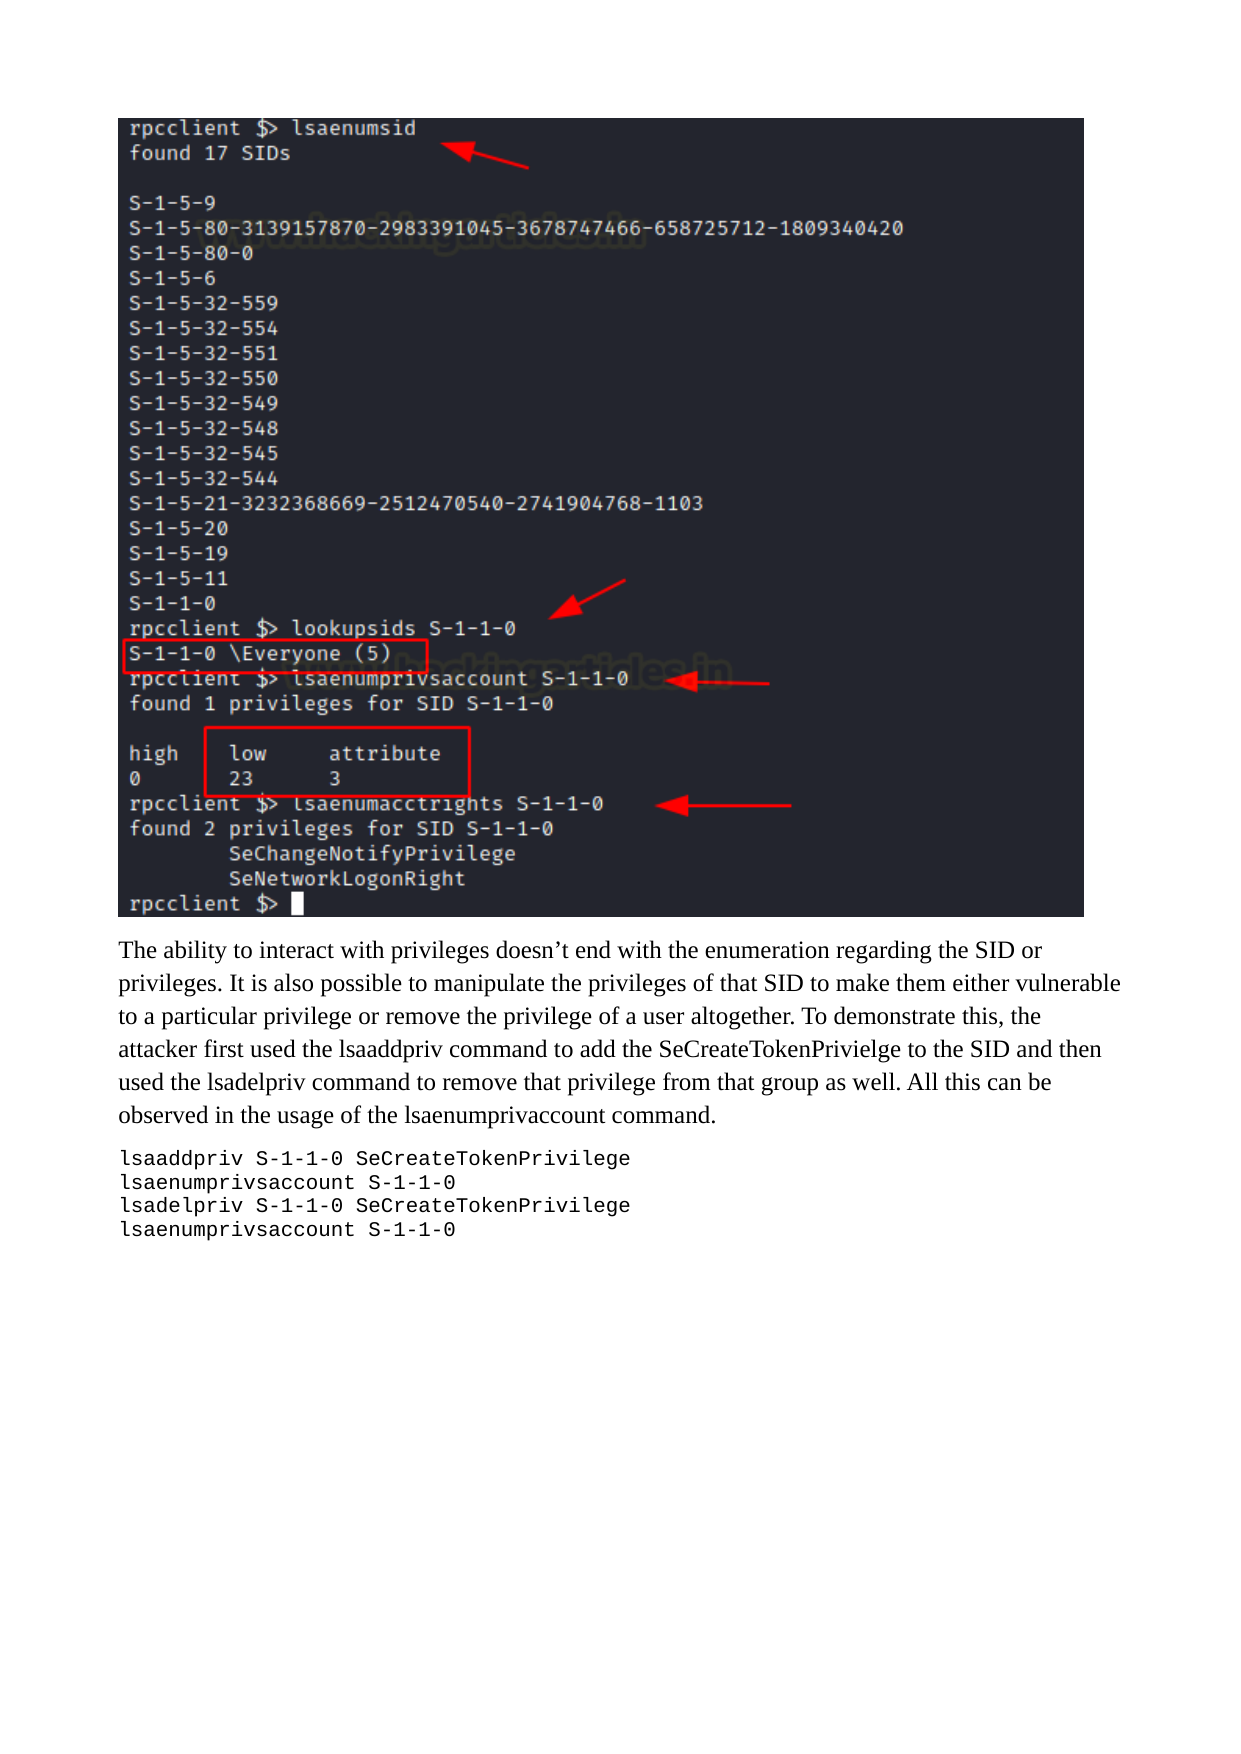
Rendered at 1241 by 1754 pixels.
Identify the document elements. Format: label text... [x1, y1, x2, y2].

text lsaaddpriv S-1-1-0 SeCreateTokenPrivilege [118, 1148, 1122, 1172]
text The ability to interact with privileges doesn’t end with the enumeration regarding the SID or privileges. It is also possible to manipulate the privileges of that SID to make them either vulnerable to a particular privilege or remove the privilege of a user altogether. To demonstrate this, the attacker first used the lsaaddpriv command to add the SeCreateTokenPrivielge to the SID and then used the lsadelpriv command to remove that privilege from that group as well. All this can be observed in the usage of the lsaenumprivaccount command. [118, 935, 1122, 1129]
text lsadelpriv S-1-1-0 SeCreateTokenPrivilege [118, 1195, 1122, 1219]
text lsaenumprivsaccount S-1-1-0 [118, 1172, 1122, 1195]
text lsaenumprivsaccount S-1-1-0 [118, 1219, 1122, 1243]
picture [118, 118, 1084, 917]
